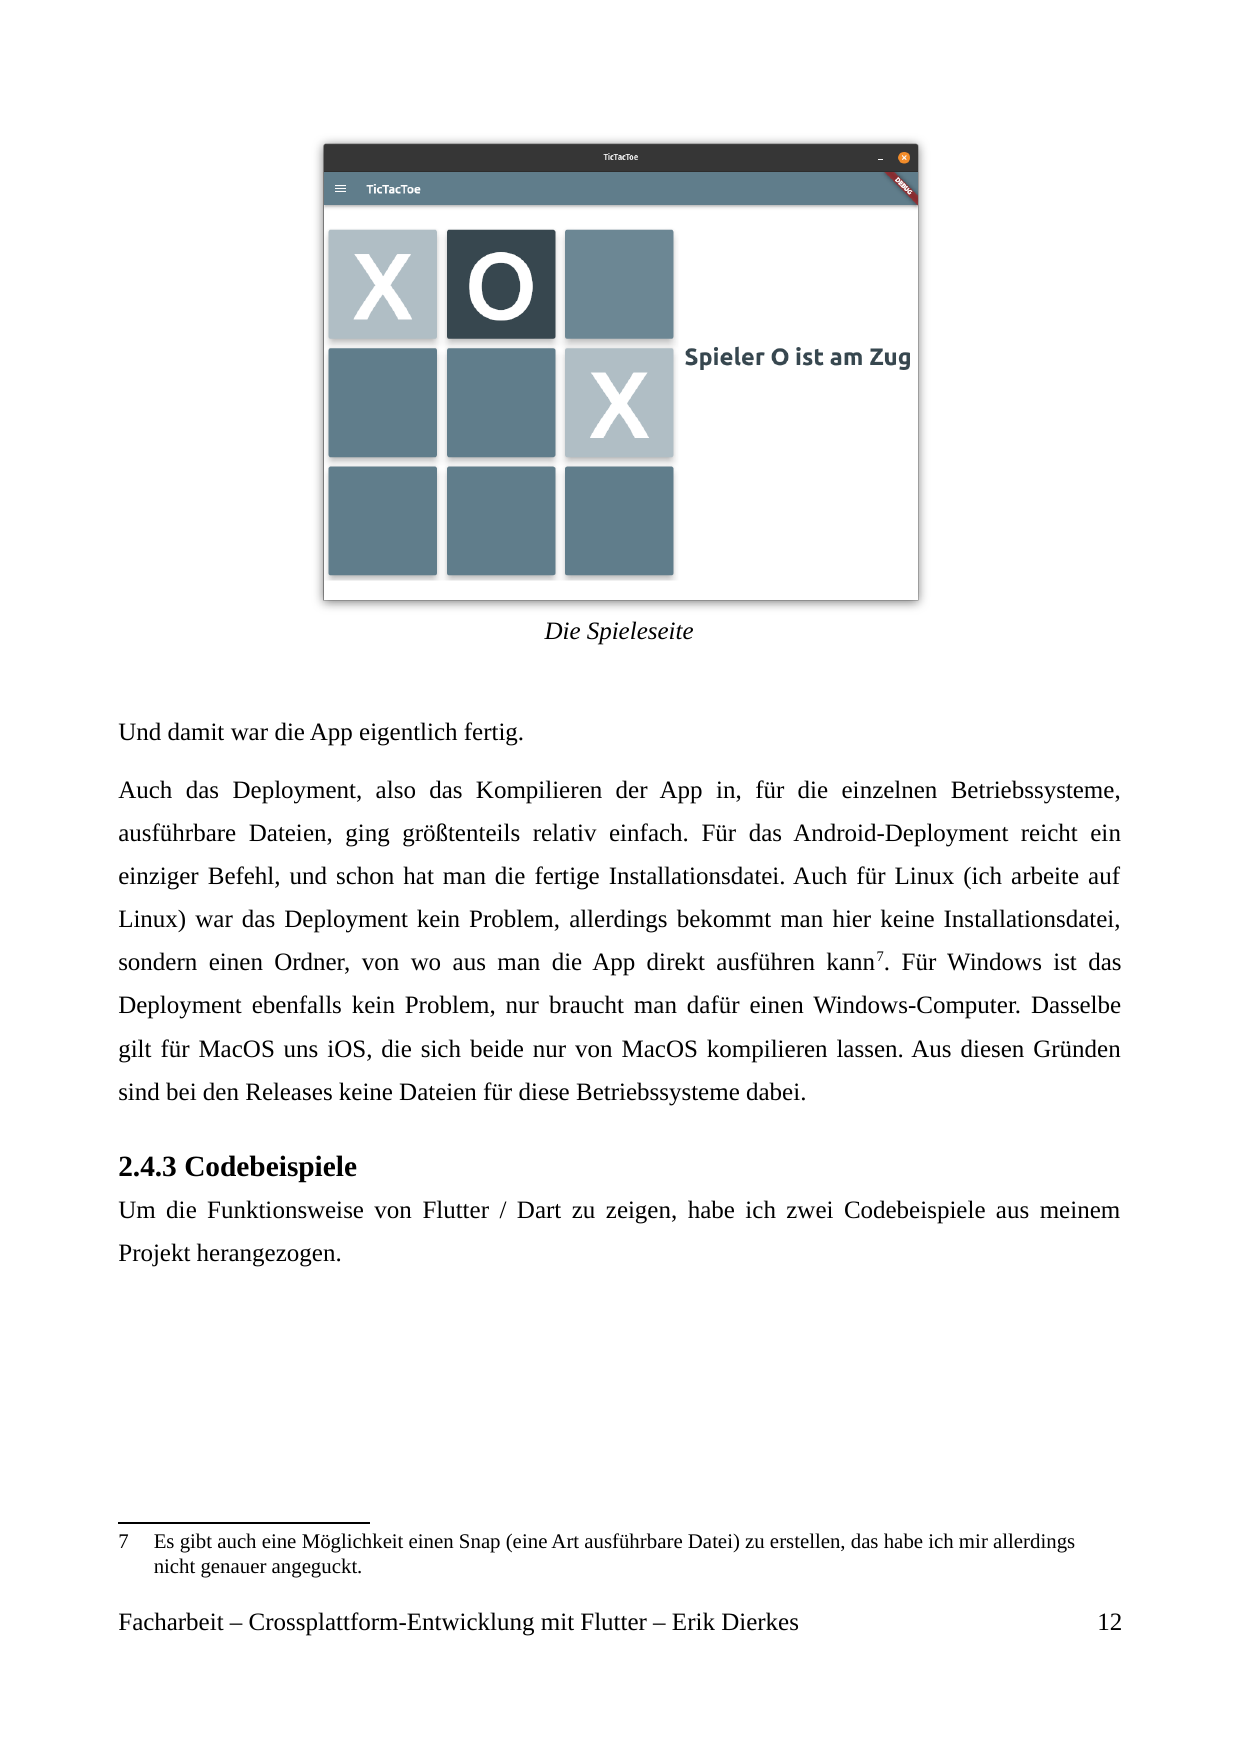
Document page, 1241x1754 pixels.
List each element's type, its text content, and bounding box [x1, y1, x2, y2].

text Auch das Deployment, also das Kompilieren der App in, für die einzelnen Betriebssysteme, ausführbare Dateien, ging größtenteils relativ einfach. Für das Android-Deployment reicht ein einziger Befehl, und schon hat man die fertige Installationsdatei. Auch für Linux (ich arbeite auf Linux) war das Deployment kein Problem, allerdings bekommt man hier keine Installationsdatei, sondern einen Ordner, von wo aus man die App direkt ausführen kann. Für Windows ist das Deployment ebenfalls kein Problem, nur braucht man dafür einen Windows-Computer. Dasselbe gilt für MacOS uns iOS, die sich beide nur von MacOS kompilieren lassen. Aus diesen Gründen sind bei den Releases keine Dateien für diese Betriebssysteme dabei. [118, 775, 1122, 1106]
text Um die Funktionsweise von Flutter / Dart zu zeigen, habe ich zwei Codebeispiele aus meinem Projekt herangezogen. [118, 1195, 1122, 1267]
text Und damit war die App eigentlich fertig. [118, 717, 1122, 746]
picture [308, 130, 933, 617]
text Die Spieleseite [308, 617, 932, 645]
subtitle 2.4.3 Codebeispiele [118, 1149, 1122, 1183]
text Es gibt auch eine Möglichkeit einen Snap (eine Art ausführbare Datei) zu erstellen, das habe ich mir allerdings nicht genauer angeguckt. [118, 1529, 1122, 1578]
